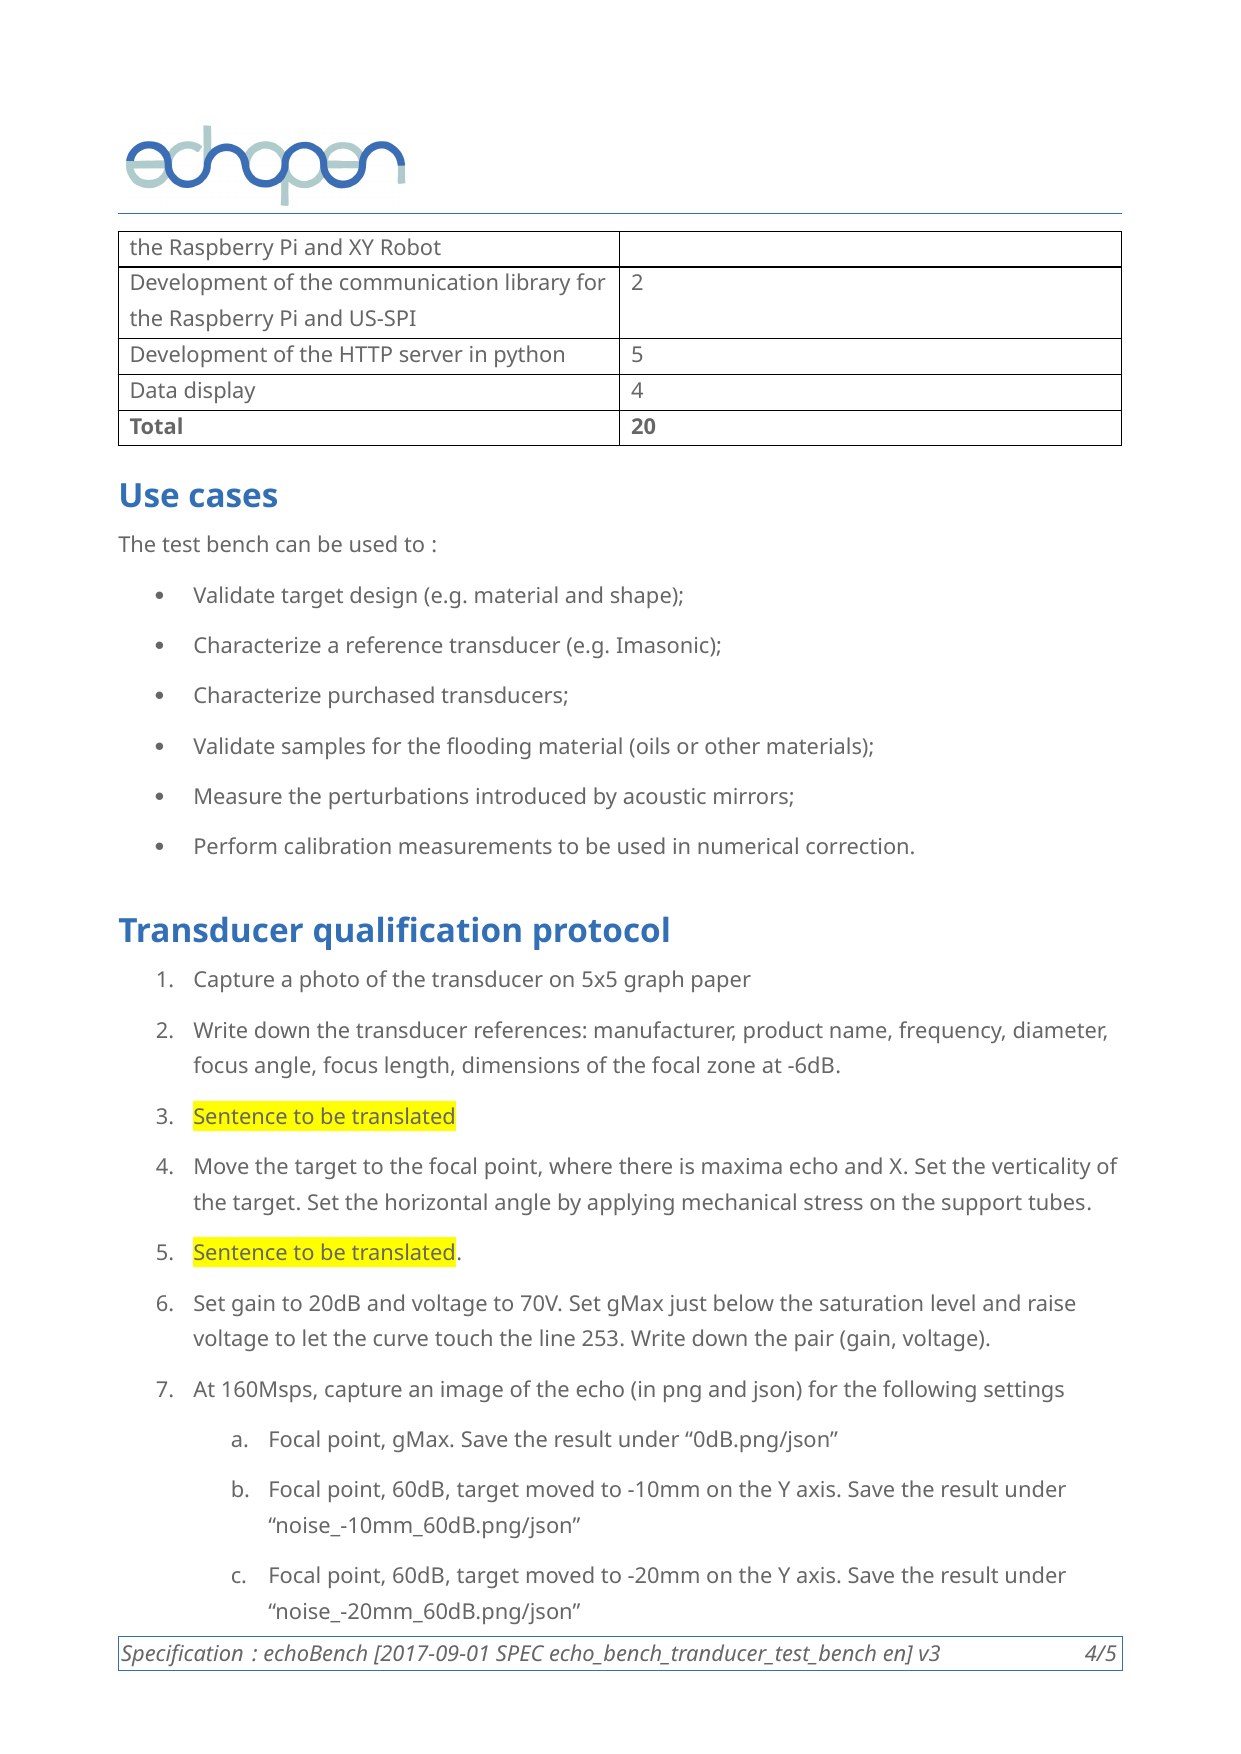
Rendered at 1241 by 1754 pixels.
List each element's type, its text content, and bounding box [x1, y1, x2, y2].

table_cell Total [119, 411, 619, 445]
list At 160Msps, capture an image of the echo (in png and json) for the following settings [156, 1373, 1122, 1403]
list Focal point, gMax. Save the result under “0dB.png/json” [231, 1424, 1122, 1454]
list Validate target design (e.g. material and shape); [156, 580, 1122, 609]
list Capture a photo of the transducer on 5x5 graph paper [156, 964, 1122, 994]
list Focal point, 60dB, target moved to -10mm on the Y axis. Save the result under “noise_-10mm_60dB.png/json” [231, 1474, 1122, 1540]
table_cell 5 [620, 339, 1121, 374]
list Measure the perturbations introduced by acoustic mirrors; [156, 781, 1122, 811]
table_cell 4 [620, 375, 1121, 409]
table_cell 20 [620, 411, 1121, 445]
list Perform calibration measurements to be used in numerical correction. [156, 831, 1122, 861]
table_cell [620, 232, 1121, 266]
list Move the target to the focal point, where there is maxima echo and X. Set the verticality of the target. Set the horizontal angle by applying mechanical stress on the support tubes. [156, 1151, 1122, 1217]
list Validate samples for the flooding material (oils or other materials); [156, 731, 1122, 760]
table_cell 2 [620, 268, 1121, 338]
subtitle Use cases [118, 471, 1122, 517]
list Characterize a reference transducer (e.g. Imasonic); [156, 630, 1122, 660]
list Set gain to 20dB and voltage to 70V. Set gMax just below the saturation level and raise voltage to let the curve touch the line 253. Write down the pair (gain, voltage). [156, 1287, 1122, 1353]
text The test bench can be used to : [118, 529, 1122, 559]
list Characterize purchased transducers; [156, 680, 1122, 710]
table_cell Development of the HTTP server in python [119, 339, 619, 374]
subtitle Transducer qualification protocol [118, 907, 1122, 952]
table_cell the Raspberry Pi and XY Robot [119, 232, 619, 266]
list Sentence to be translated [156, 1101, 1122, 1131]
table_cell Data display [119, 375, 619, 409]
list Sentence to be translated. [156, 1237, 1122, 1267]
table_cell Development of the communication library for the Raspberry Pi and US-SPI [119, 268, 619, 338]
list Write down the transducer references: manufacturer, product name, frequency, diameter, focus angle, focus length, dimensions of the focal zone at -6dB. [156, 1015, 1122, 1080]
list Focal point, 60dB, target moved to -20mm on the Y axis. Save the result under “noise_-20mm_60dB.png/json” [231, 1560, 1122, 1626]
